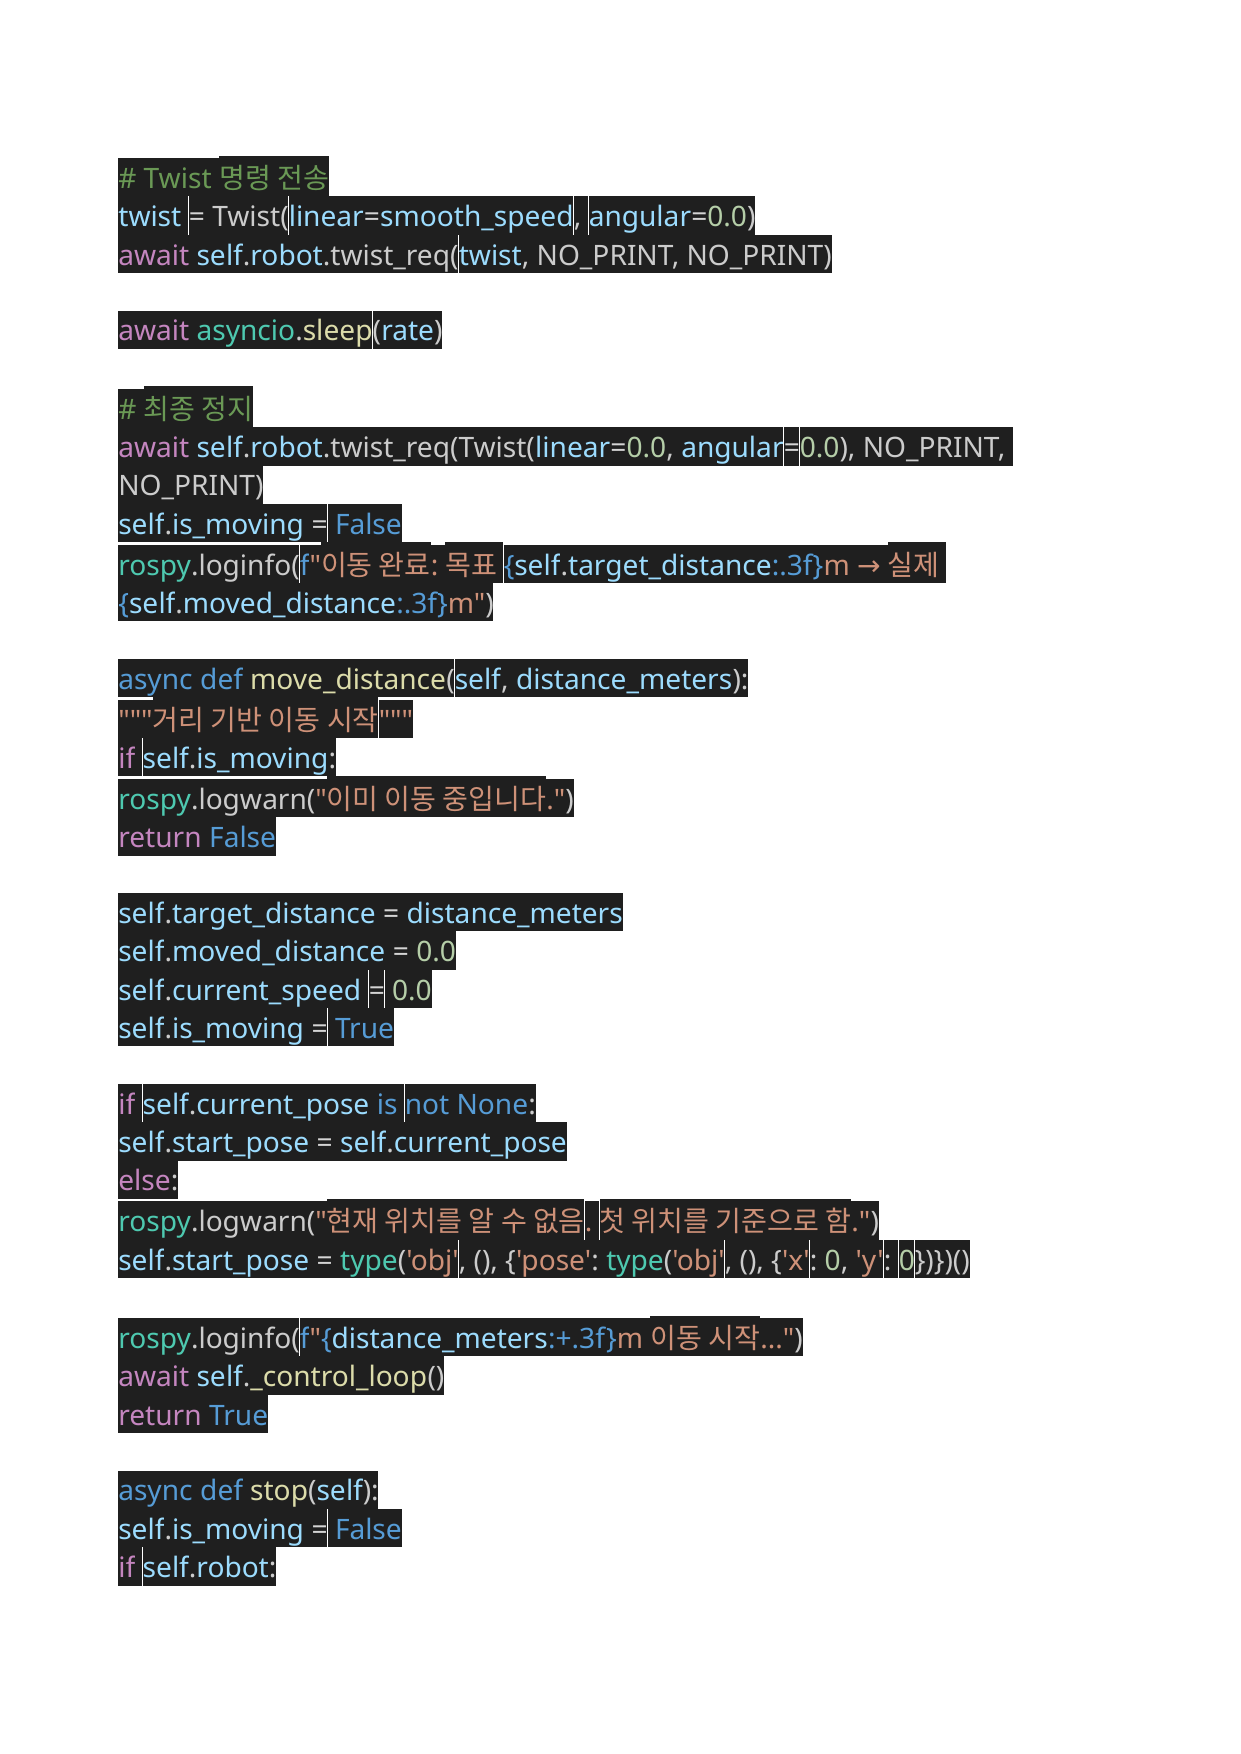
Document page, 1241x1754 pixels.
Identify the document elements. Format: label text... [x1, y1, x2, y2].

text async def move_distance(self, distance_meters): [118, 659, 1122, 697]
text await self._control_loop() [118, 1356, 1122, 1395]
text # Twist 명령 전송 [118, 156, 1122, 196]
text self.start_pose = self.current_pose [118, 1122, 1122, 1161]
text rospy.loginfo(f"{distance_meters:+.3f}m 이동 시작...") [118, 1316, 1122, 1356]
text await self.robot.twist_req(Twist(linear=0.0, angular=0.0), NO_PRINT, NO_PRINT) [118, 427, 1122, 504]
text await self.robot.twist_req(twist, NO_PRINT, NO_PRINT) [118, 235, 1122, 273]
text else: [118, 1161, 1122, 1199]
text return False [118, 817, 1122, 856]
text async def stop(self): [118, 1471, 1122, 1509]
text """거리 기반 이동 시작""" [118, 697, 1122, 738]
text self.target_distance = distance_meters [118, 893, 1122, 931]
text self.current_speed = 0.0 [118, 970, 1122, 1008]
text self.start_pose = type('obj', (), {'pose': type('obj', (), {'x': 0, 'y': 0})})() [118, 1240, 1122, 1278]
text self.is_moving = False [118, 1509, 1122, 1547]
text if self.robot: [118, 1547, 1122, 1586]
text return True [118, 1395, 1122, 1433]
text self.moved_distance = 0.0 [118, 931, 1122, 970]
text # 최종 정지 [118, 386, 1122, 427]
text if self.current_pose is not None: [118, 1084, 1122, 1122]
text self.is_moving = False [118, 504, 1122, 542]
text twist = Twist(linear=smooth_speed, angular=0.0) [118, 196, 1122, 235]
text rospy.logwarn("이미 이동 중입니다.") [118, 776, 1122, 817]
text rospy.logwarn("현재 위치를 알 수 없음. 첫 위치를 기준으로 함.") [118, 1199, 1122, 1240]
text self.is_moving = True [118, 1008, 1122, 1046]
text await asyncio.sleep(rate) [118, 311, 1122, 349]
text rospy.loginfo(f"이동 완료: 목표 {self.target_distance:.3f}m → 실제 {self.moved_distance:.3f}m") [118, 542, 1122, 621]
text if self.is_moving: [118, 738, 1122, 776]
